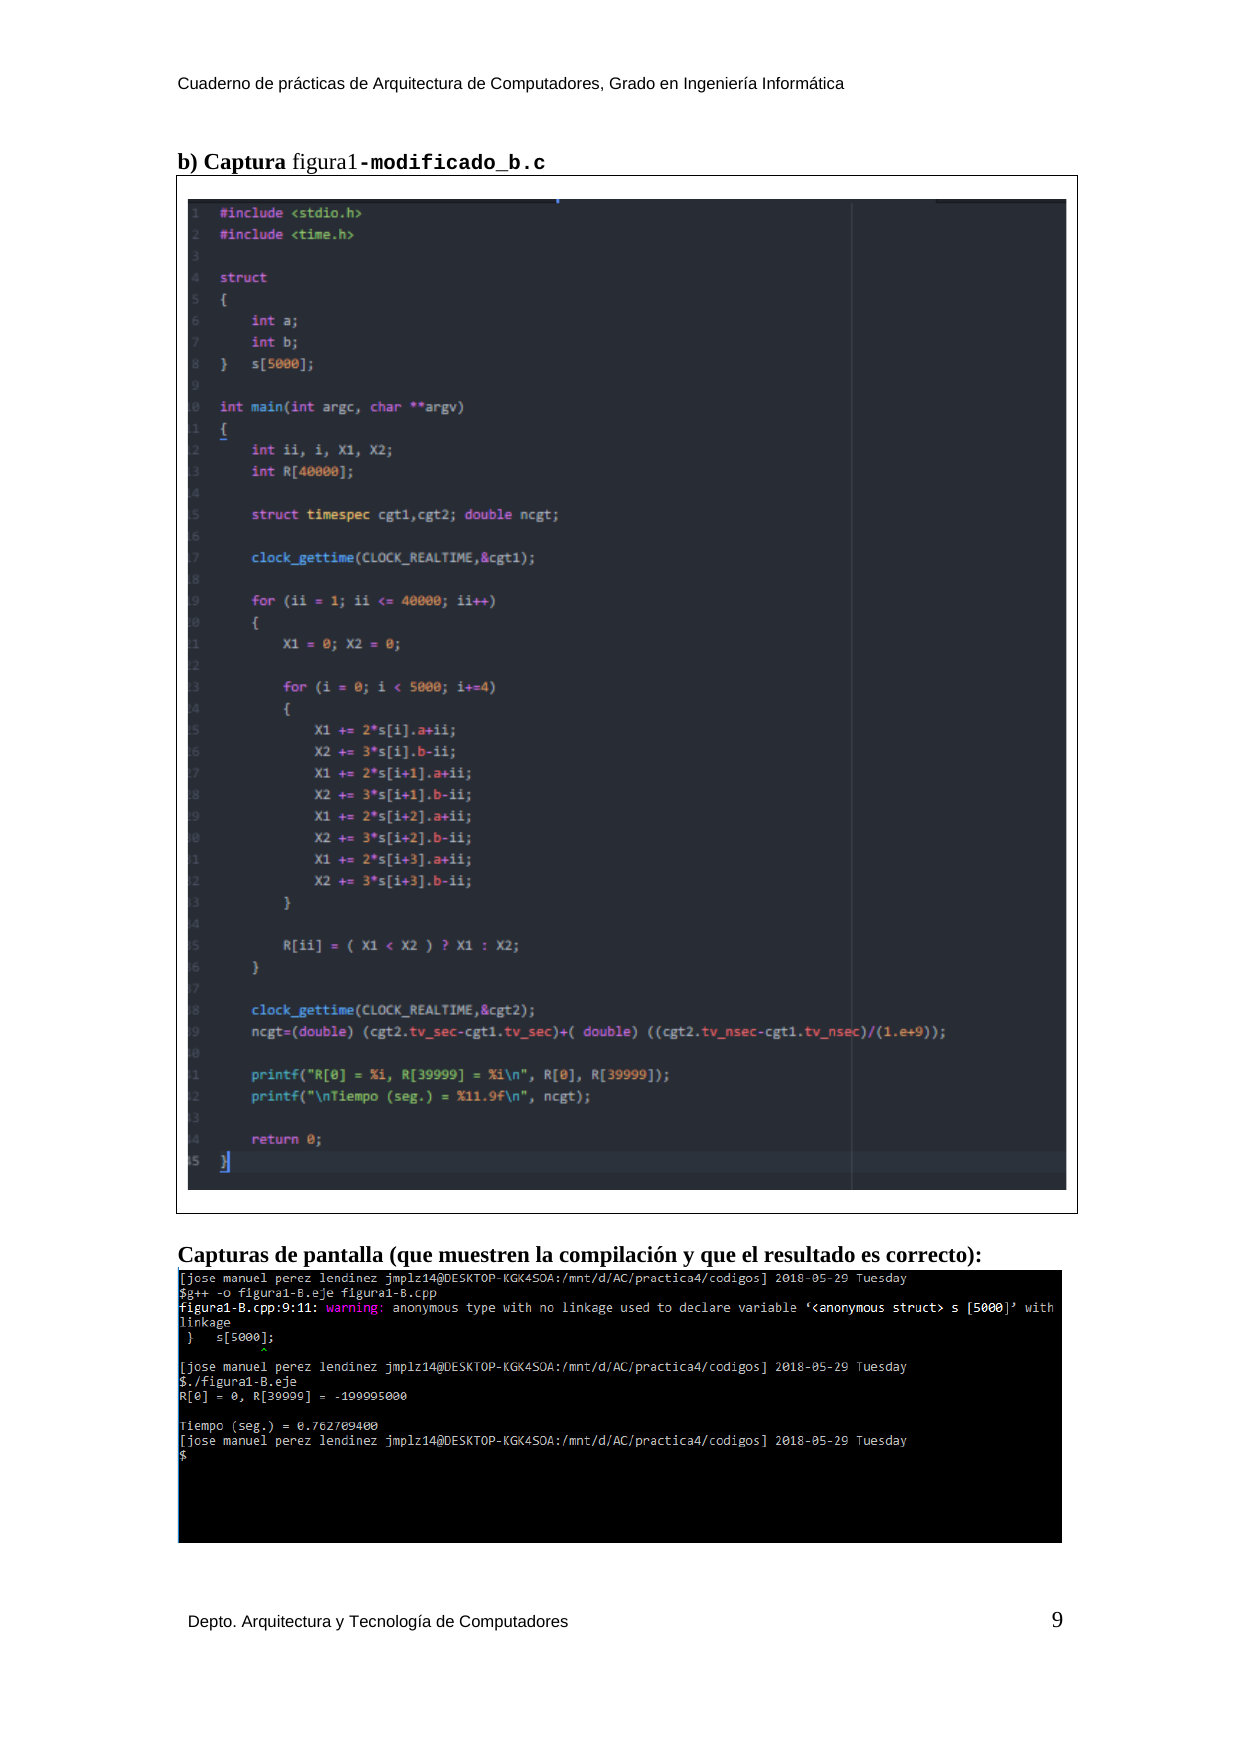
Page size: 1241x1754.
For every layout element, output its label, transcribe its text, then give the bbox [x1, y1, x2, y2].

text b) Captura figura1-modificado_b.c [177, 148, 1063, 175]
picture [177, 1267, 1063, 1543]
text Capturas de pantalla (que muestren la compilación y que el resultado es correcto): [177, 1241, 1063, 1267]
table_header [177, 176, 1077, 1213]
picture [187, 199, 1067, 1190]
